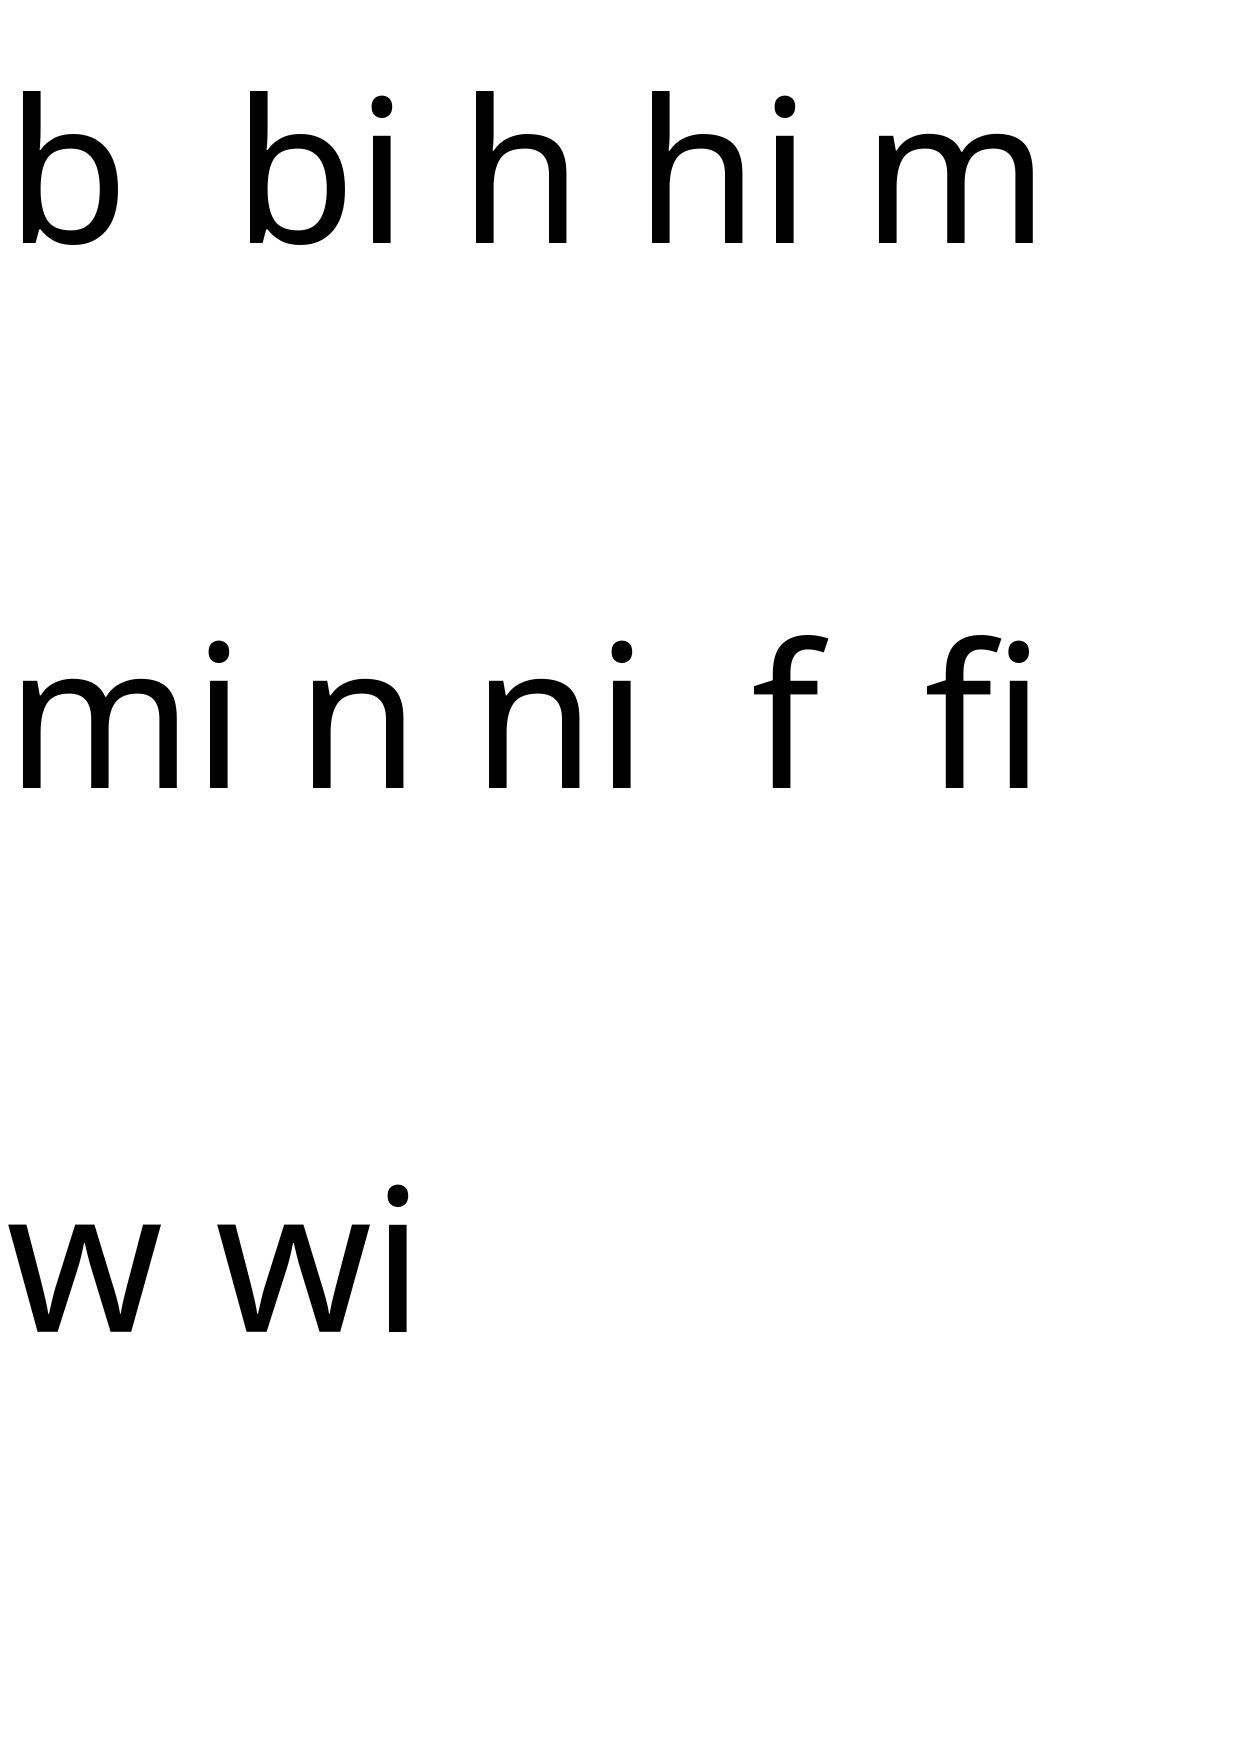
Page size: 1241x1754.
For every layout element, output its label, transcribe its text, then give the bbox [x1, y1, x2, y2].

text b bi h hi m mi n ni f fi w wi [6, 29, 1234, 1391]
